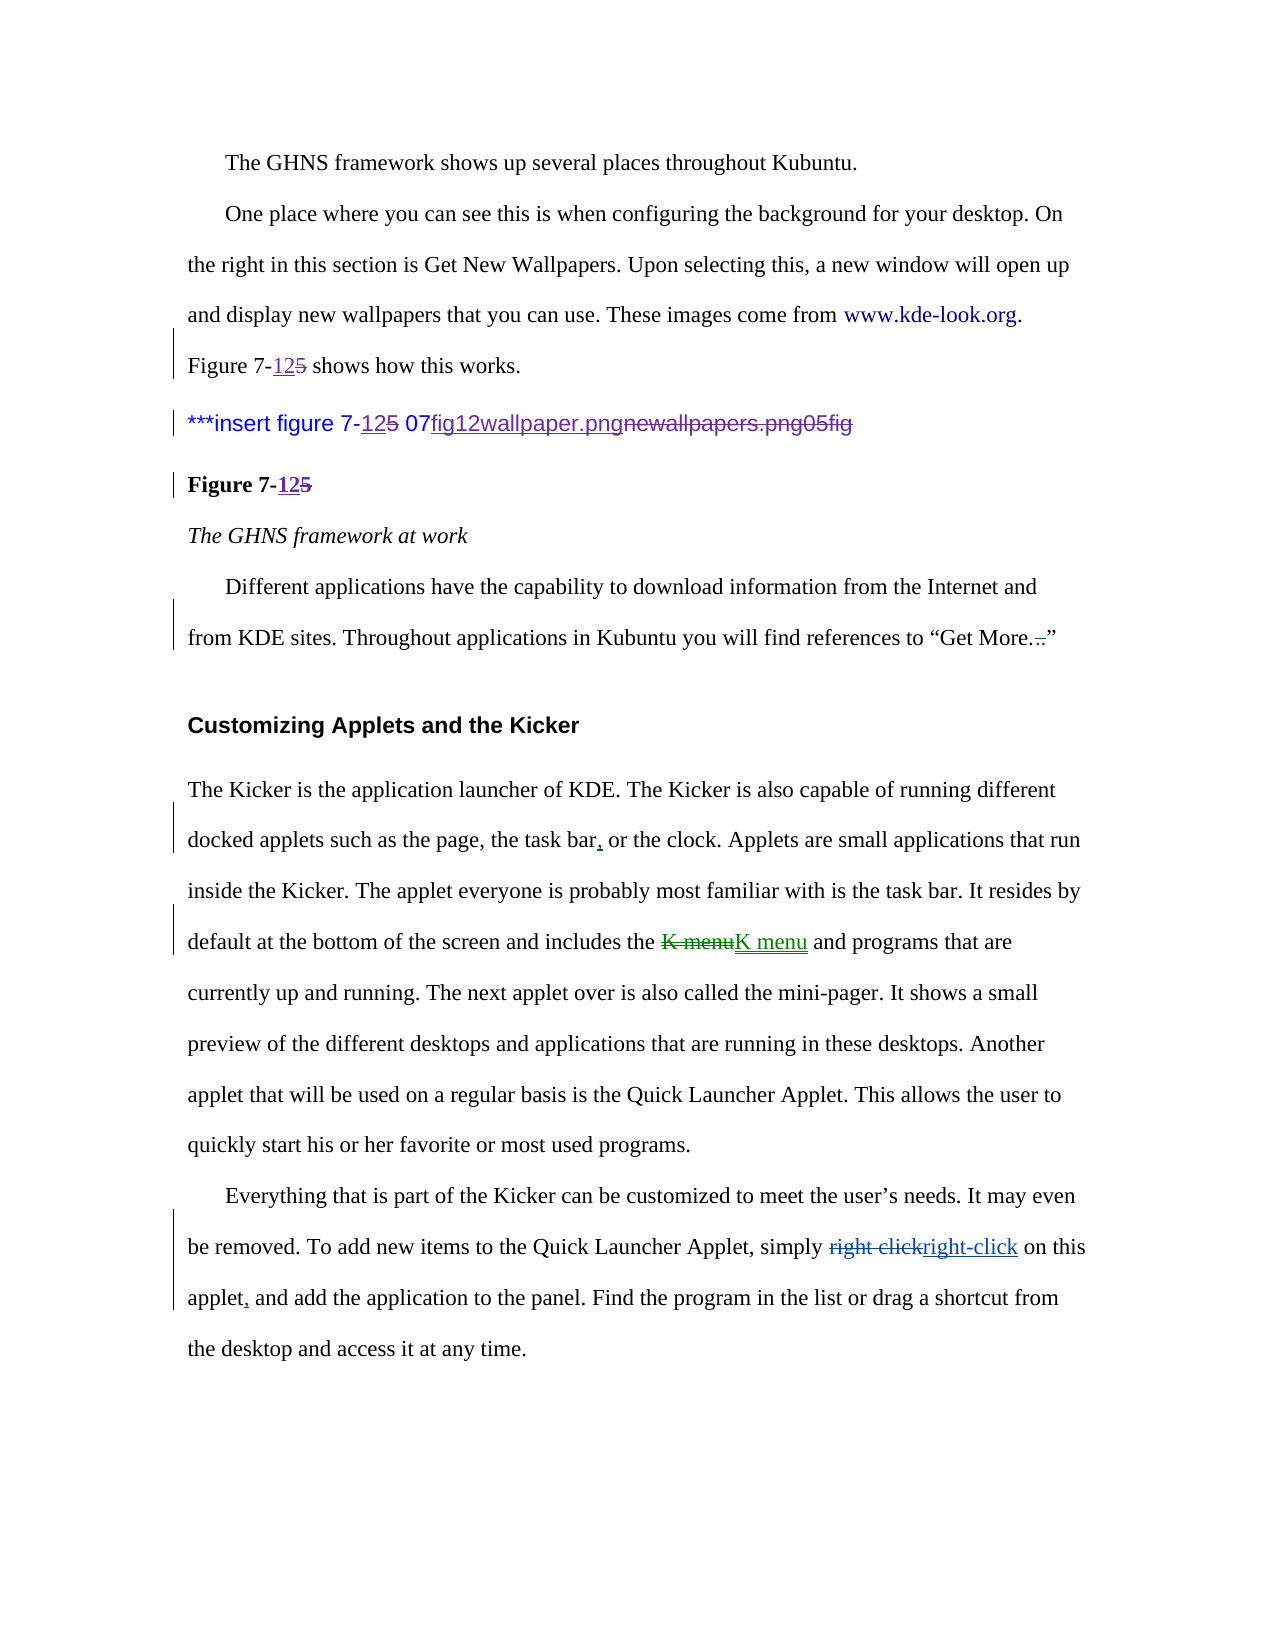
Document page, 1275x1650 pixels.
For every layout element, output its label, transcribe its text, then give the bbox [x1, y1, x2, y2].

text The GHNS framework shows up several places throughout Kubuntu. [187, 150, 1087, 175]
text Everything that is part of the Kicker can be customized to meet the user’s needs. It may even be removed. To add new items to the Quick Launcher Applet, simply right-click on this applet, and add the application to the panel. Find the program in the list or drag a shortcut from the desktop and access it at any time. [187, 1183, 1087, 1361]
text ***insert figure 7-12 07fig12wallpaper.png [187, 410, 1087, 436]
text The Kicker is the application launcher of KDE. The Kicker is also capable of running different docked applets such as the page, the task bar, or the clock. Applets are small applications that run inside the Kicker. The applet everyone is probably most familiar with is the task bar. It resides by default at the bottom of the screen and includes the K menu and programs that are currently up and running. The next applet over is also called the mini-pager. It shows a small preview of the different desktops and applications that are running in these desktops. Another applet that will be used on a regular basis is the Quick Launcher Applet. This allows the user to quickly start his or her favorite or most used programs. [187, 777, 1087, 1158]
text The GHNS framework at work [187, 523, 1087, 548]
text Different applications have the capability to download information from the Internet and from KDE sites. Throughout applications in Kubuntu you will find references to “Get More.” [187, 574, 1087, 650]
text Figure 7-12 [187, 472, 1087, 497]
text One place where you can see this is when configuring the background for your desktop. On the right in this section is Get New Wallpapers. Upon selecting this, a new window will open up and display new wallpapers that you can use. These images come from www.kde-look.org. Figure 7-12 shows how this works. [187, 201, 1087, 379]
text Customizing Applets and the Kicker [187, 713, 1087, 738]
